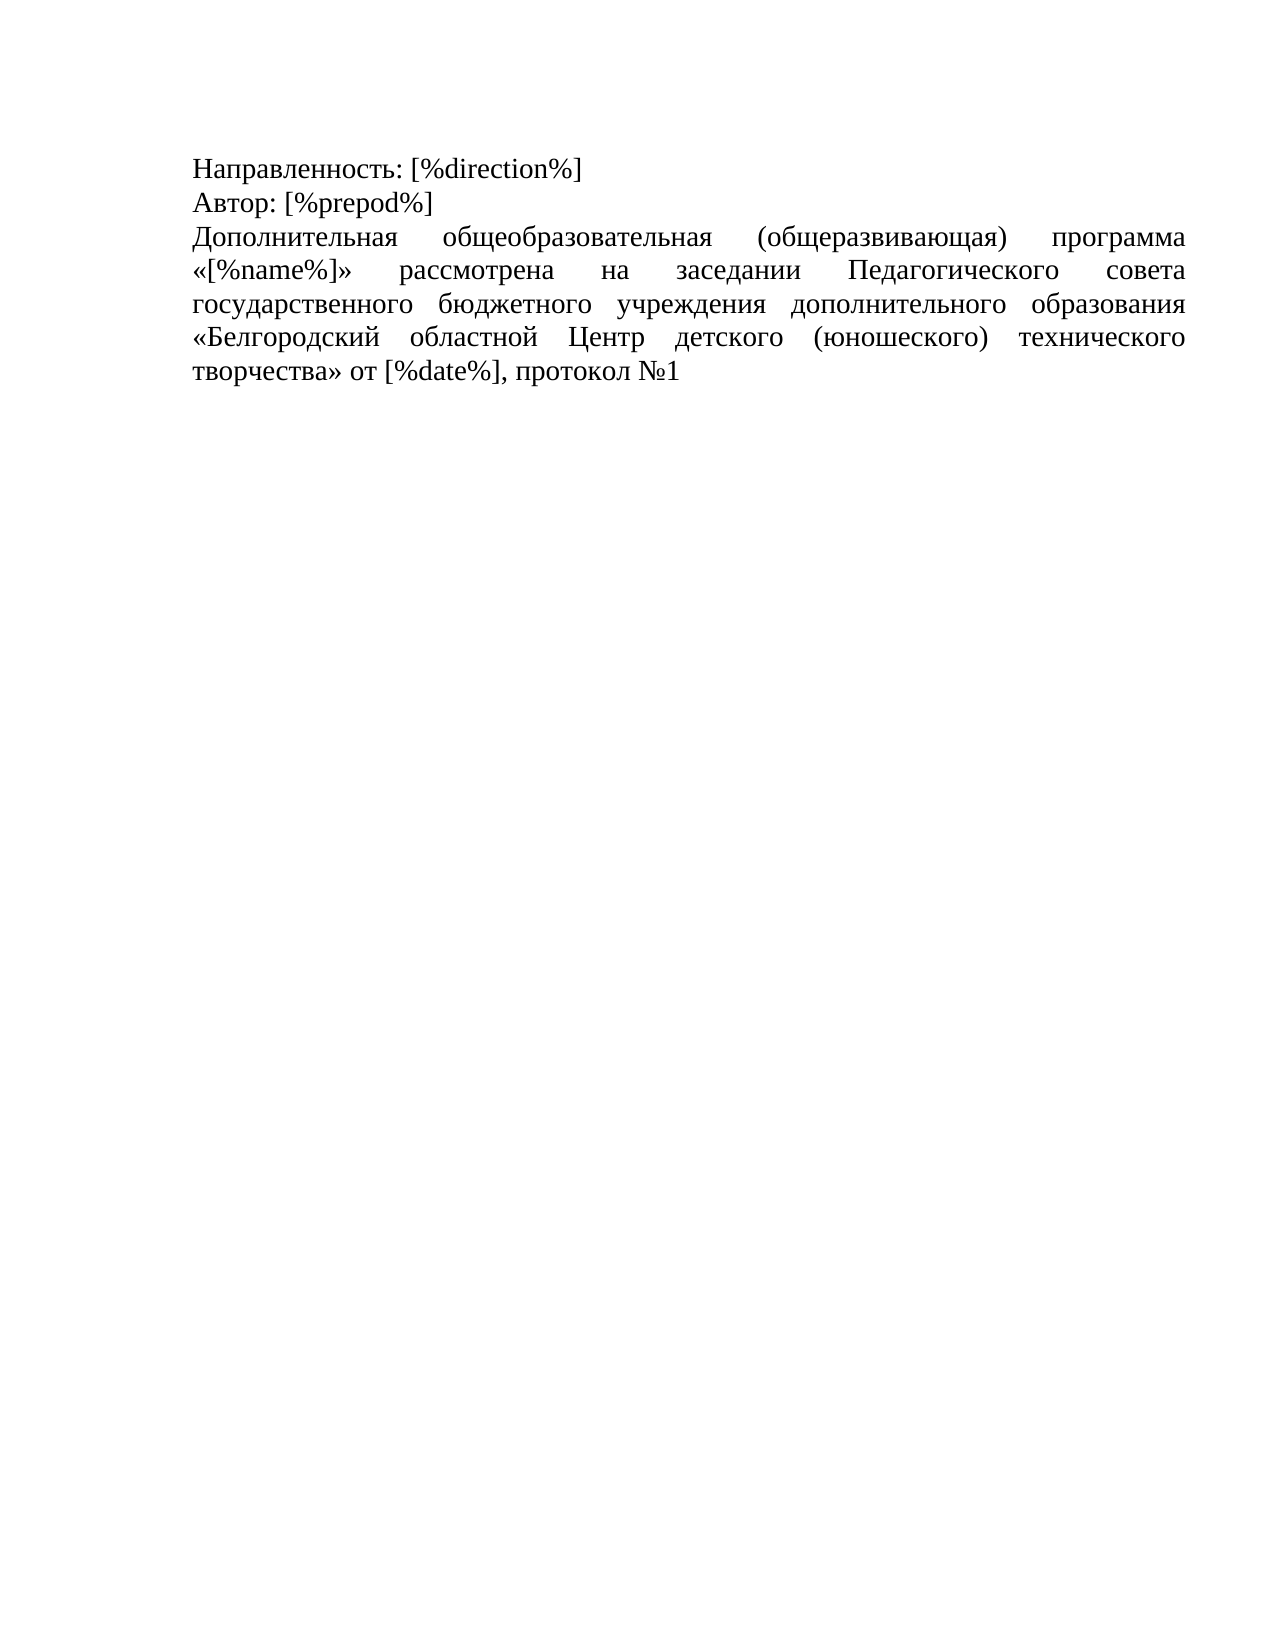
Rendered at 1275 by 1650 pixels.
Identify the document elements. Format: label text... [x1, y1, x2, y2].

text Дополнительная общеобразовательная (общеразвивающая) программа «[%name%]» рассмотрена на заседании Педагогического совета государственного бюджетного учреждения дополнительного образования «Белгородский областной Центр детского (юношеского) технического творчества» от [%date%], протокол №1 [192, 219, 1186, 386]
text Направленность: [%direction%] [192, 152, 1186, 185]
text Автор: [%prepod%] [192, 185, 1186, 219]
